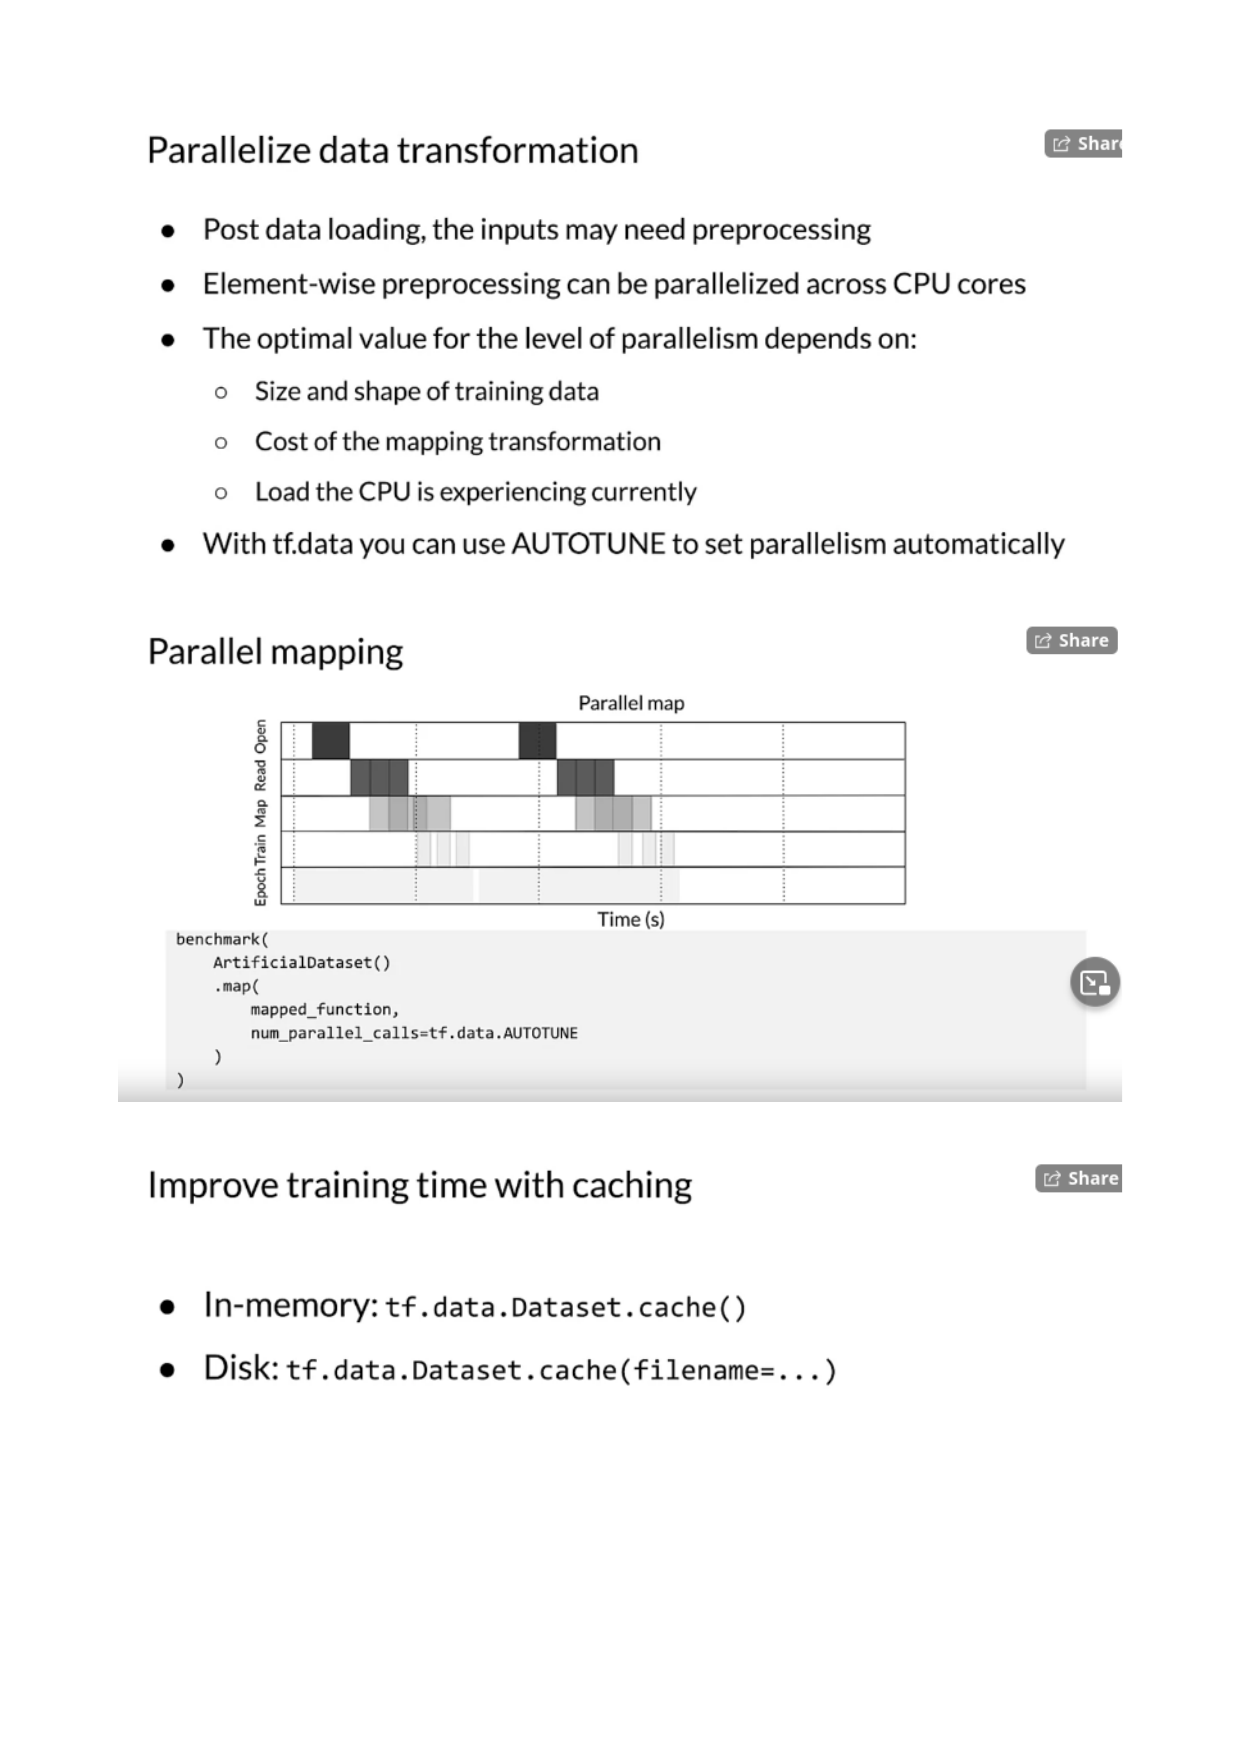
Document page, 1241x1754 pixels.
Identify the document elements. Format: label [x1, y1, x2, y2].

picture [118, 623, 1123, 1102]
picture [118, 118, 1123, 572]
picture [118, 1153, 1123, 1400]
